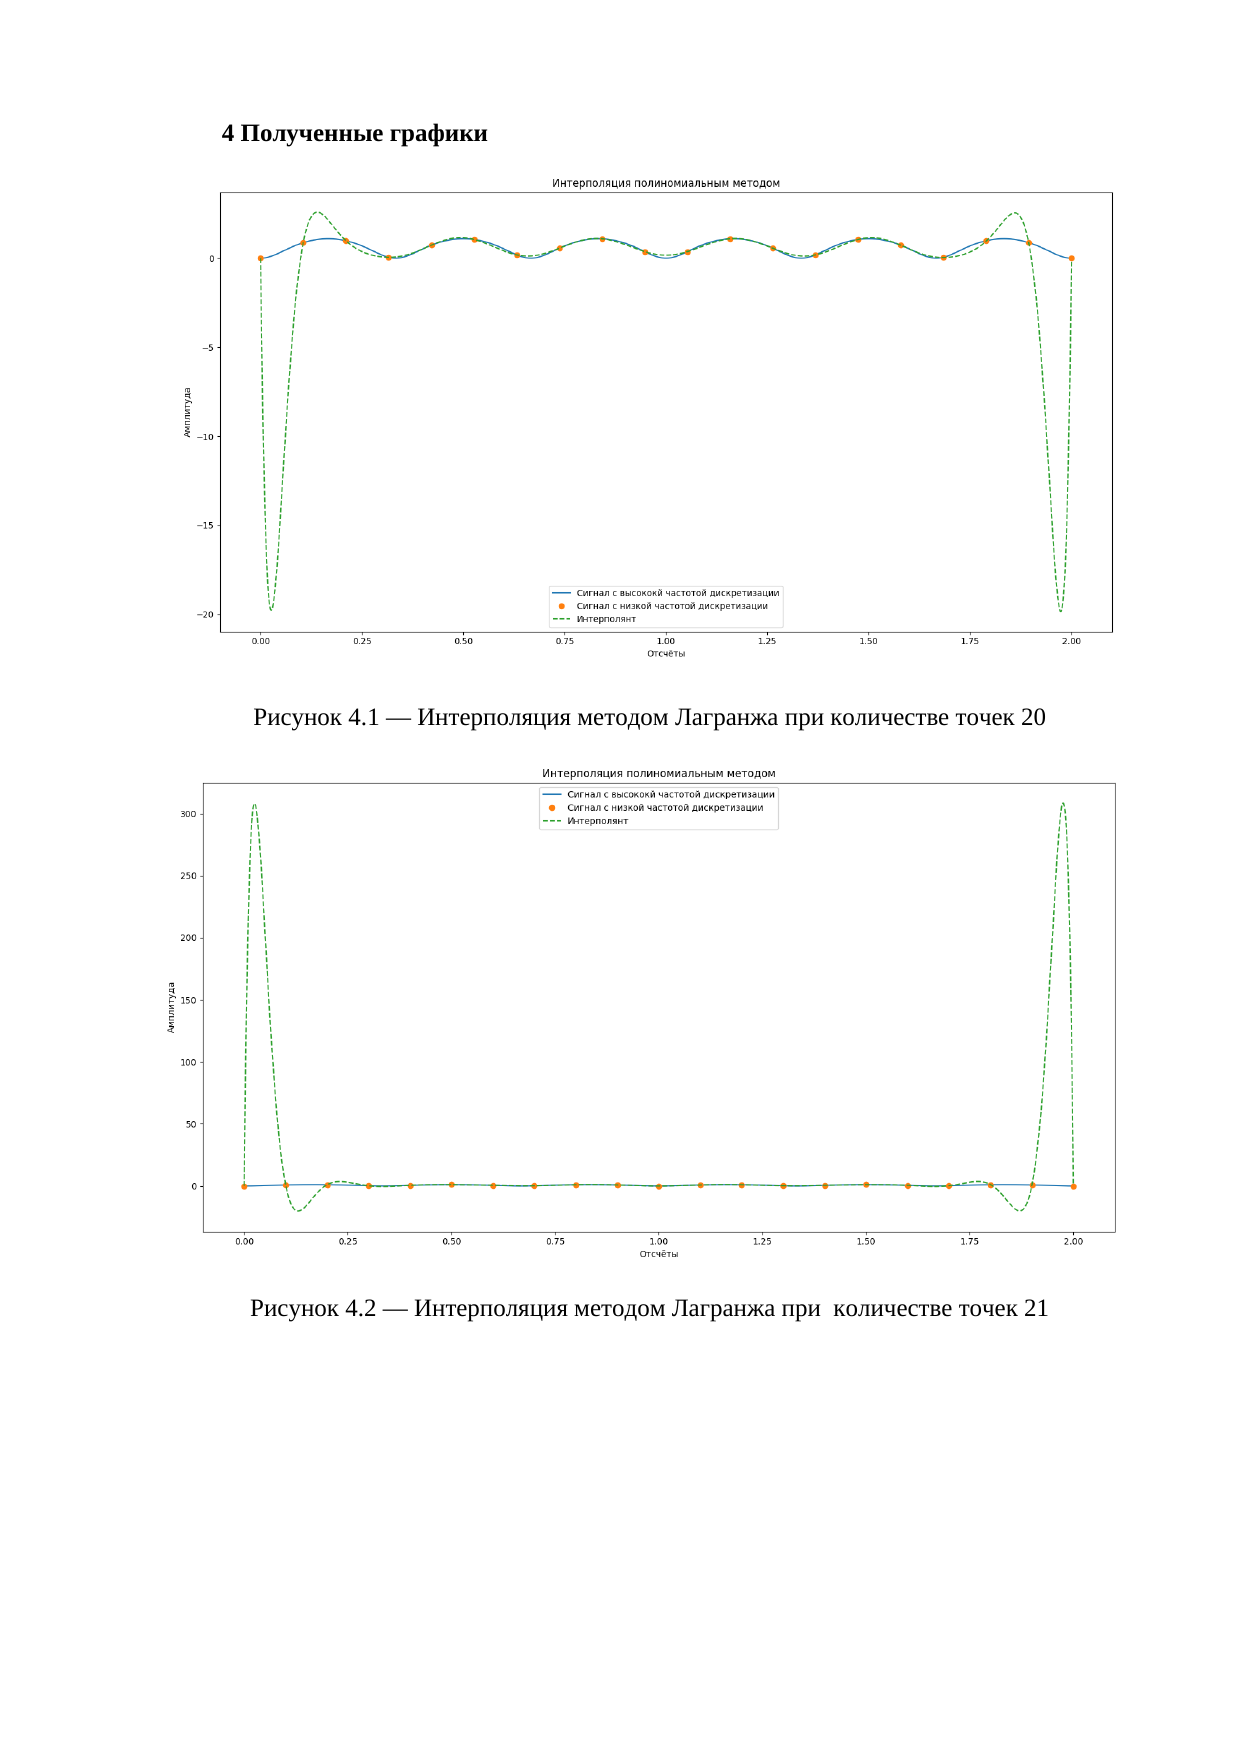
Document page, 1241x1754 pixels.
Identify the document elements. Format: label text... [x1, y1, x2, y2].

text Рисунок 4.2 — Интерполяция методом Лагранжа при количестве точек 21 [148, 1265, 1152, 1322]
picture [147, 169, 1152, 673]
text [148, 745, 1152, 756]
picture [147, 756, 1152, 1265]
text Рисунок 4.1 — Интерполяция методом Лагранжа при количестве точек 20 [148, 673, 1152, 730]
text 4 Полученные графики [148, 118, 1152, 147]
text [148, 161, 1152, 169]
